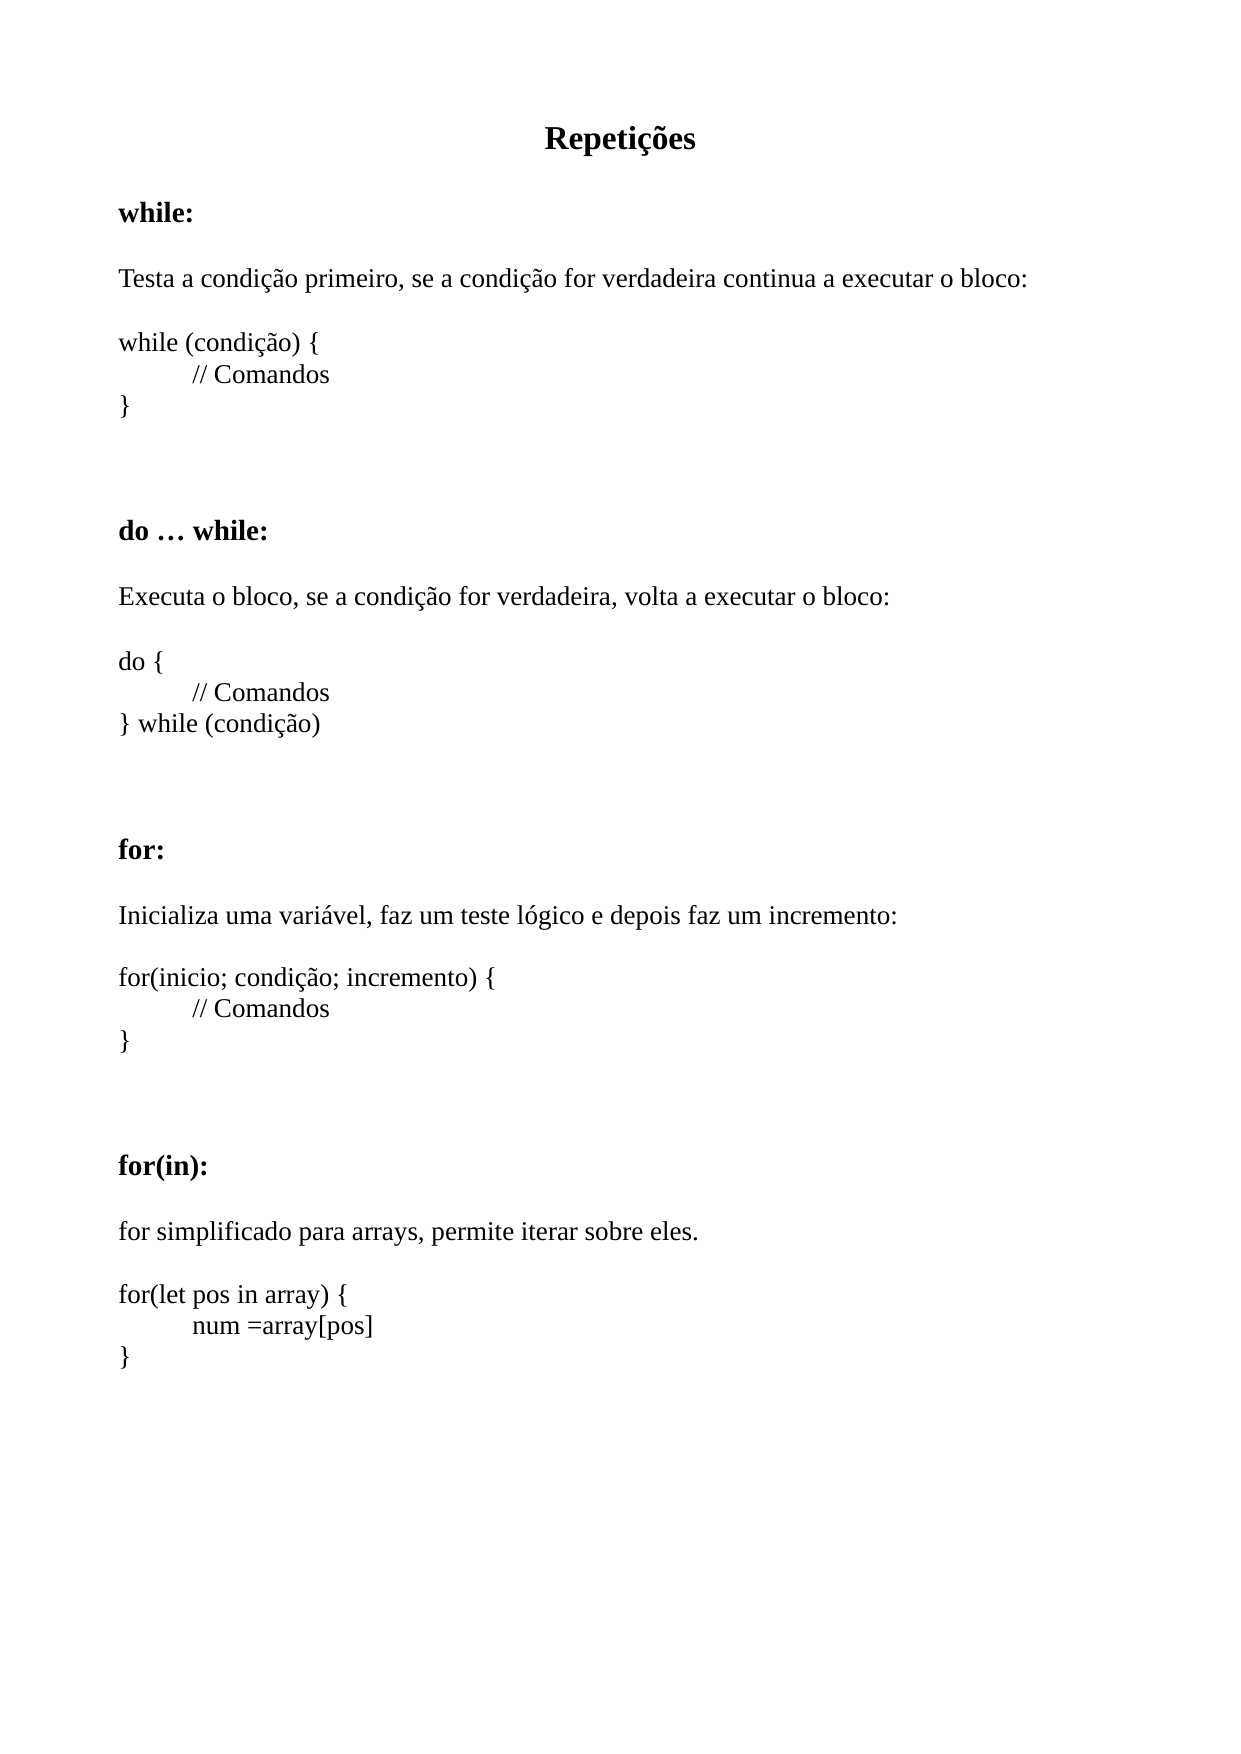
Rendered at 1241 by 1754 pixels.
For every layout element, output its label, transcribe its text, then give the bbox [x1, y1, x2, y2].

text do { [118, 645, 1122, 676]
text // Comandos [118, 358, 1122, 389]
text Repetições [118, 118, 1122, 156]
text } [118, 1024, 1122, 1055]
text } [118, 1340, 1122, 1371]
text for: [118, 832, 1122, 866]
text // Comandos [118, 676, 1122, 707]
text while: [118, 195, 1122, 228]
text } [118, 389, 1122, 420]
text Executa o bloco, se a condição for verdadeira, volta a executar o bloco: [118, 581, 1122, 612]
text Testa a condição primeiro, se a condição for verdadeira continua a executar o bloco: [118, 262, 1122, 293]
text num =array[pos] [118, 1309, 1122, 1340]
text do … while: [118, 513, 1122, 547]
text for(inicio; condição; incremento) { [118, 961, 1122, 993]
text while (condição) { [118, 327, 1122, 358]
text for(in): [118, 1148, 1122, 1182]
text // Comandos [118, 993, 1122, 1024]
text for simplificado para arrays, permite iterar sobre eles. [118, 1215, 1122, 1247]
text Inicializa uma variável, faz um teste lógico e depois faz um incremento: [118, 899, 1122, 930]
text } while (condição) [118, 707, 1122, 739]
text for(let pos in array) { [118, 1278, 1122, 1309]
